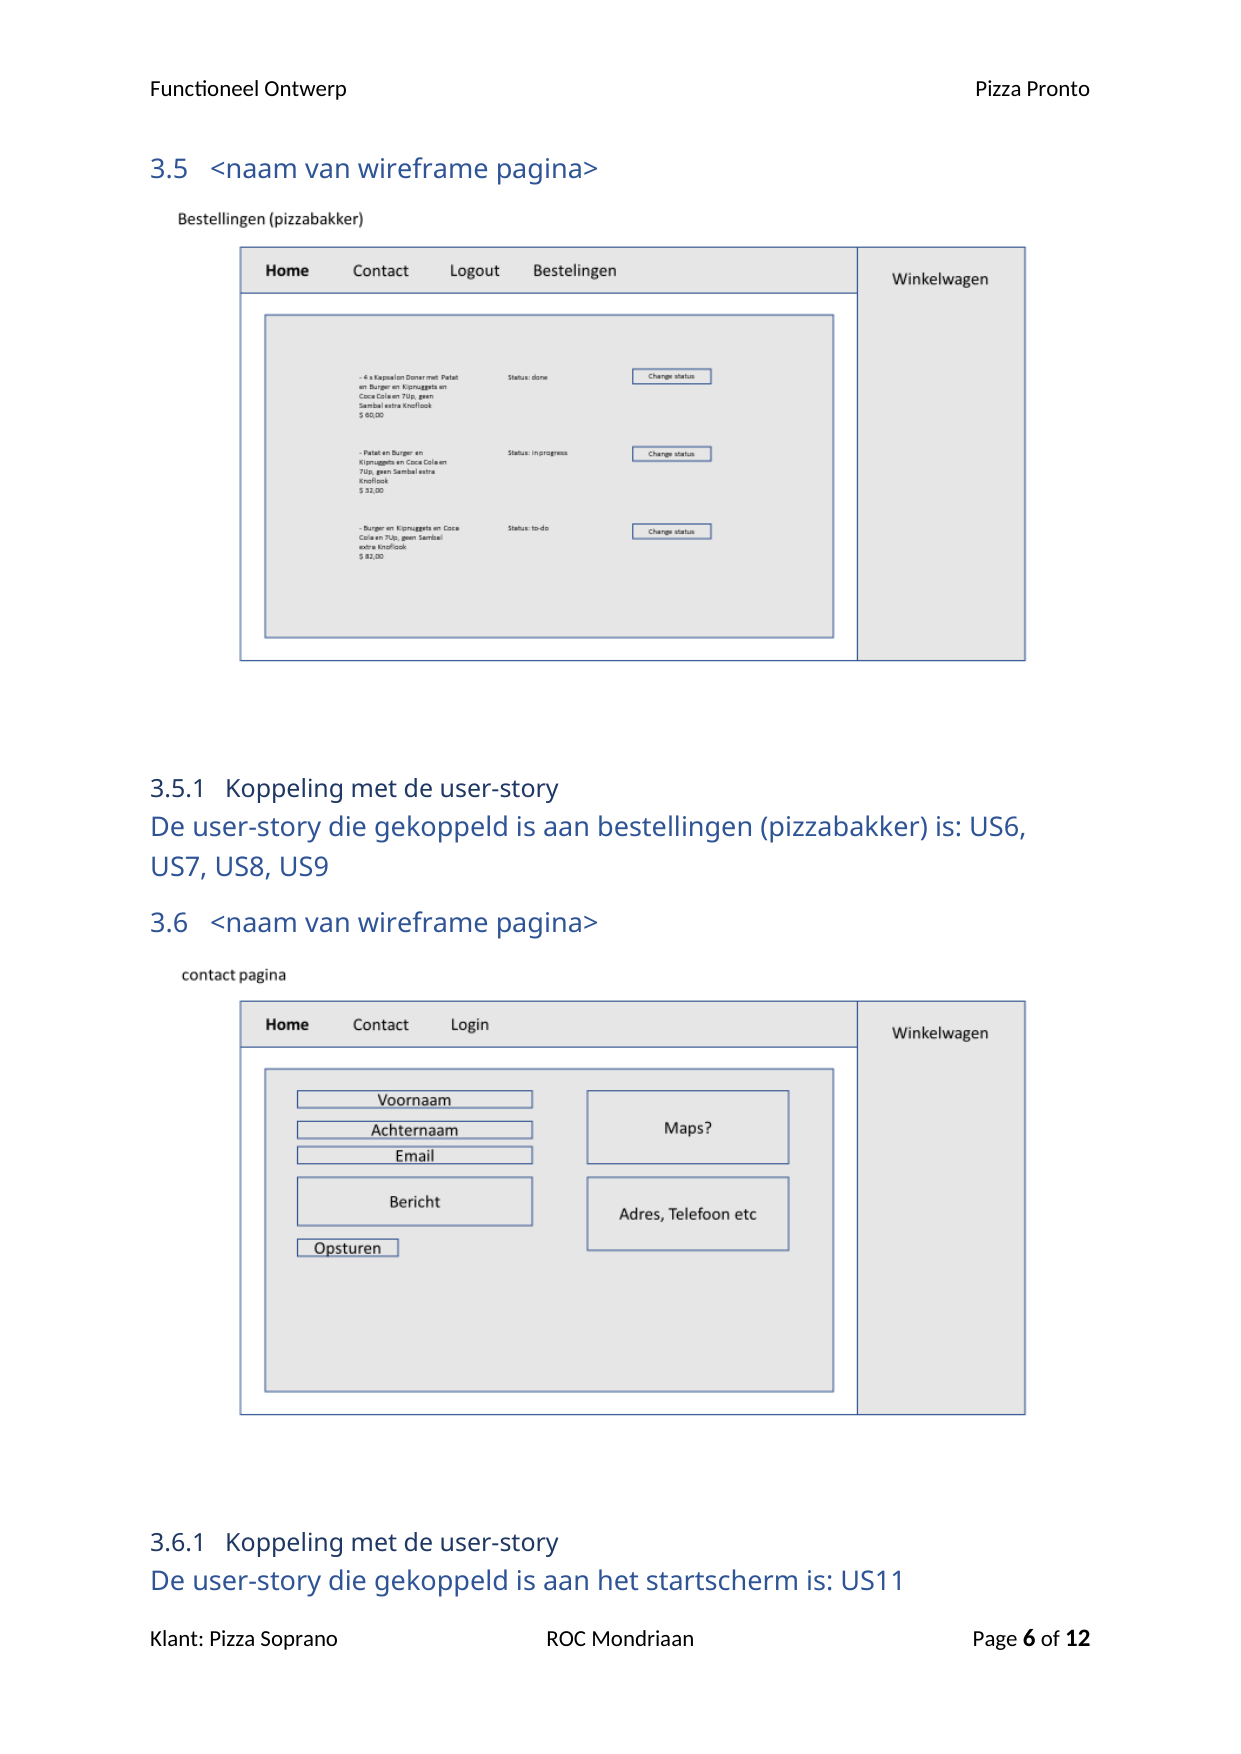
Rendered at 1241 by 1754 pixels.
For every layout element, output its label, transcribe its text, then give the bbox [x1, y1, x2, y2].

subtitle Koppeling met de user-story [150, 1524, 1090, 1558]
picture [150, 943, 1091, 1473]
subtitle <naam van wireframe pagina> [150, 150, 1090, 187]
text De user-story die gekoppeld is aan bestellingen (pizzabakker) is: US6, US7, US8, US9 [150, 807, 1090, 884]
picture [150, 189, 1091, 719]
subtitle <naam van wireframe pagina> [150, 904, 1090, 941]
text De user-story die gekoppeld is aan het startscherm is: US11 [150, 1561, 1090, 1598]
subtitle Koppeling met de user-story [150, 771, 1090, 805]
